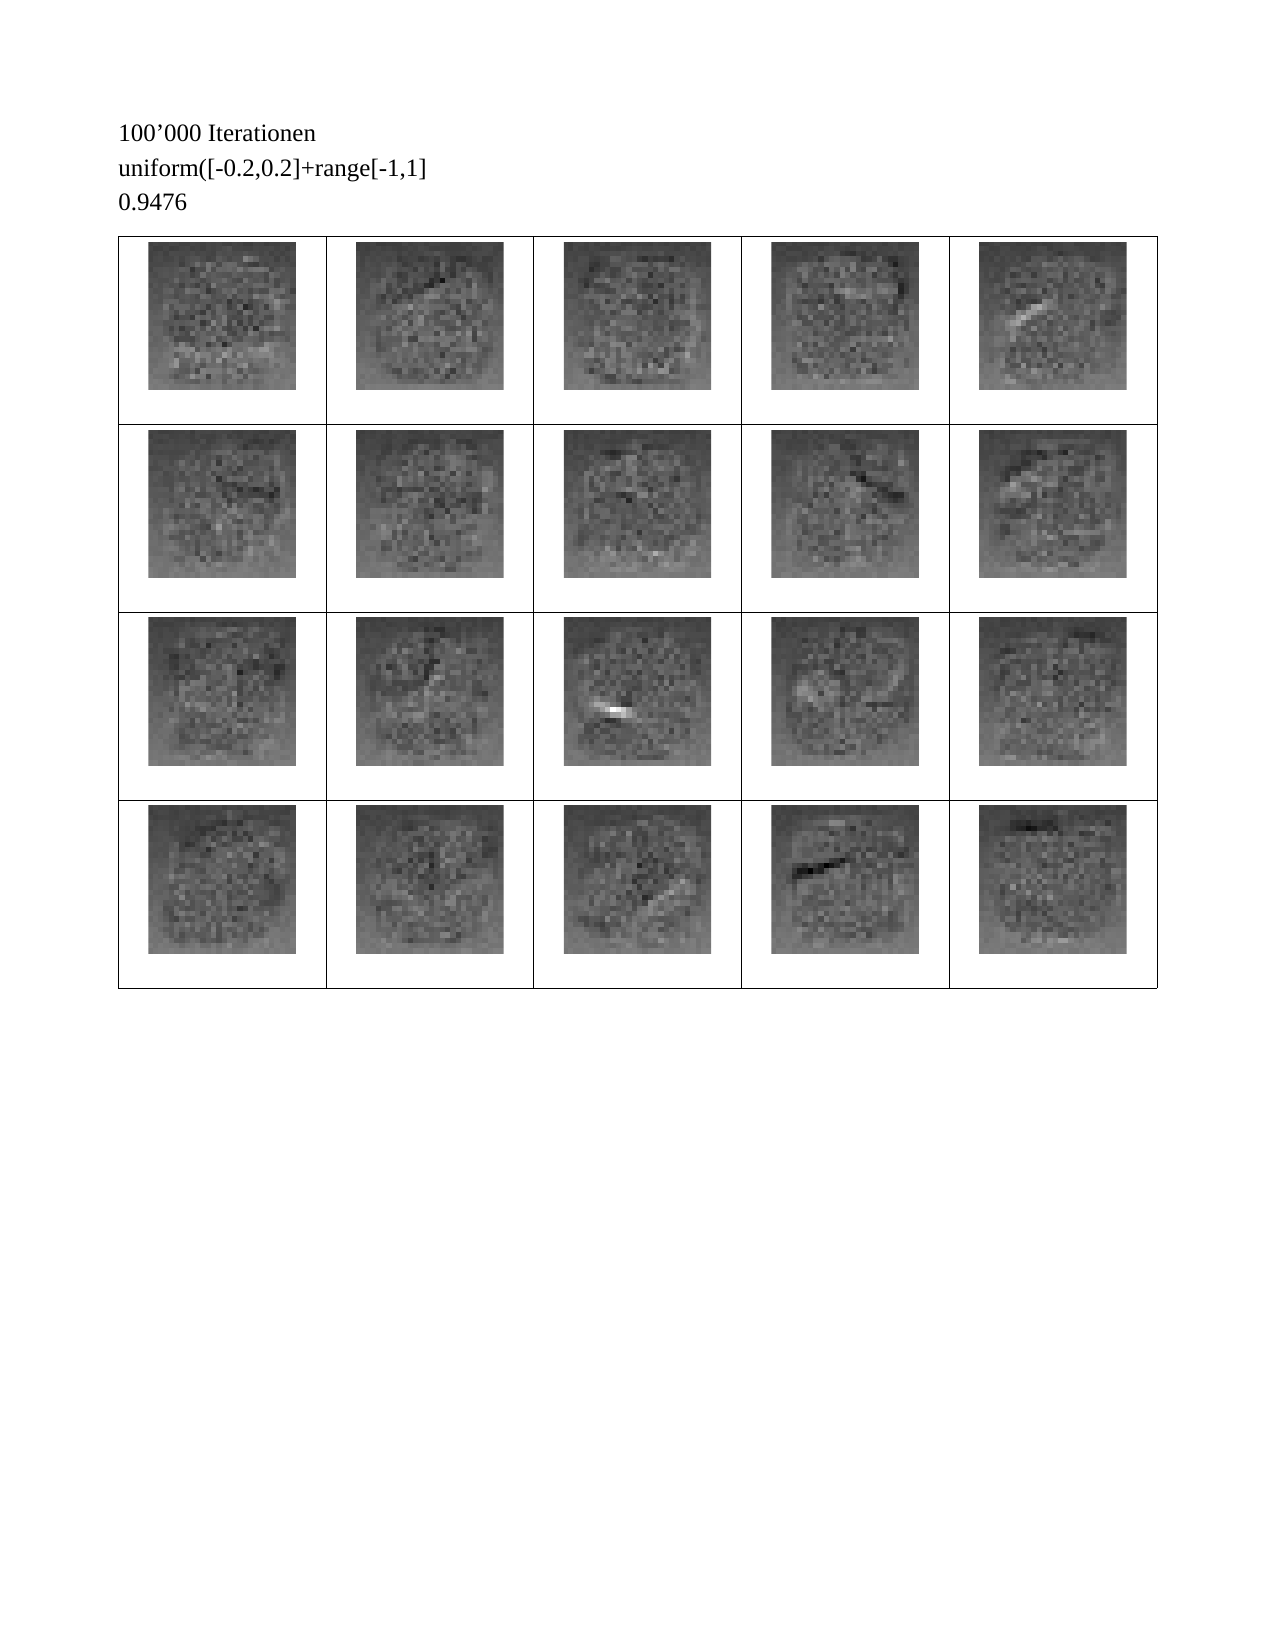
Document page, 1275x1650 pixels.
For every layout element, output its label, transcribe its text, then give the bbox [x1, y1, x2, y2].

table_cell [534, 613, 741, 800]
picture [979, 430, 1127, 578]
table_cell [742, 425, 949, 612]
table_cell [327, 425, 533, 612]
table_cell [950, 425, 1157, 612]
table_cell [534, 801, 741, 988]
table_cell [742, 613, 949, 800]
table_header [534, 237, 741, 424]
picture [771, 617, 919, 766]
picture [148, 242, 296, 390]
table_cell [327, 801, 533, 988]
picture [979, 617, 1127, 766]
picture [771, 242, 919, 390]
picture [563, 430, 712, 578]
text 100’000 Iterationen uniform([-0.2,0.2]+range[-1,1] 0.9476 [118, 118, 1157, 216]
table_cell [119, 425, 326, 612]
picture [563, 805, 712, 954]
table_header [327, 237, 533, 424]
picture [356, 617, 504, 766]
table_header [119, 237, 326, 424]
table_cell [742, 801, 949, 988]
picture [148, 430, 296, 578]
table_header [742, 237, 949, 424]
picture [148, 617, 296, 766]
picture [979, 805, 1127, 954]
picture [563, 617, 712, 766]
picture [148, 805, 296, 954]
picture [563, 242, 712, 390]
picture [771, 805, 919, 954]
table_cell [950, 613, 1157, 800]
table_cell [119, 613, 326, 800]
table_cell [534, 425, 741, 612]
table_cell [327, 613, 533, 800]
table_cell [119, 801, 326, 988]
picture [771, 430, 919, 578]
picture [356, 805, 504, 954]
table_cell [950, 801, 1157, 988]
picture [356, 430, 504, 578]
table_header [950, 237, 1157, 424]
picture [979, 242, 1127, 390]
picture [356, 242, 504, 390]
